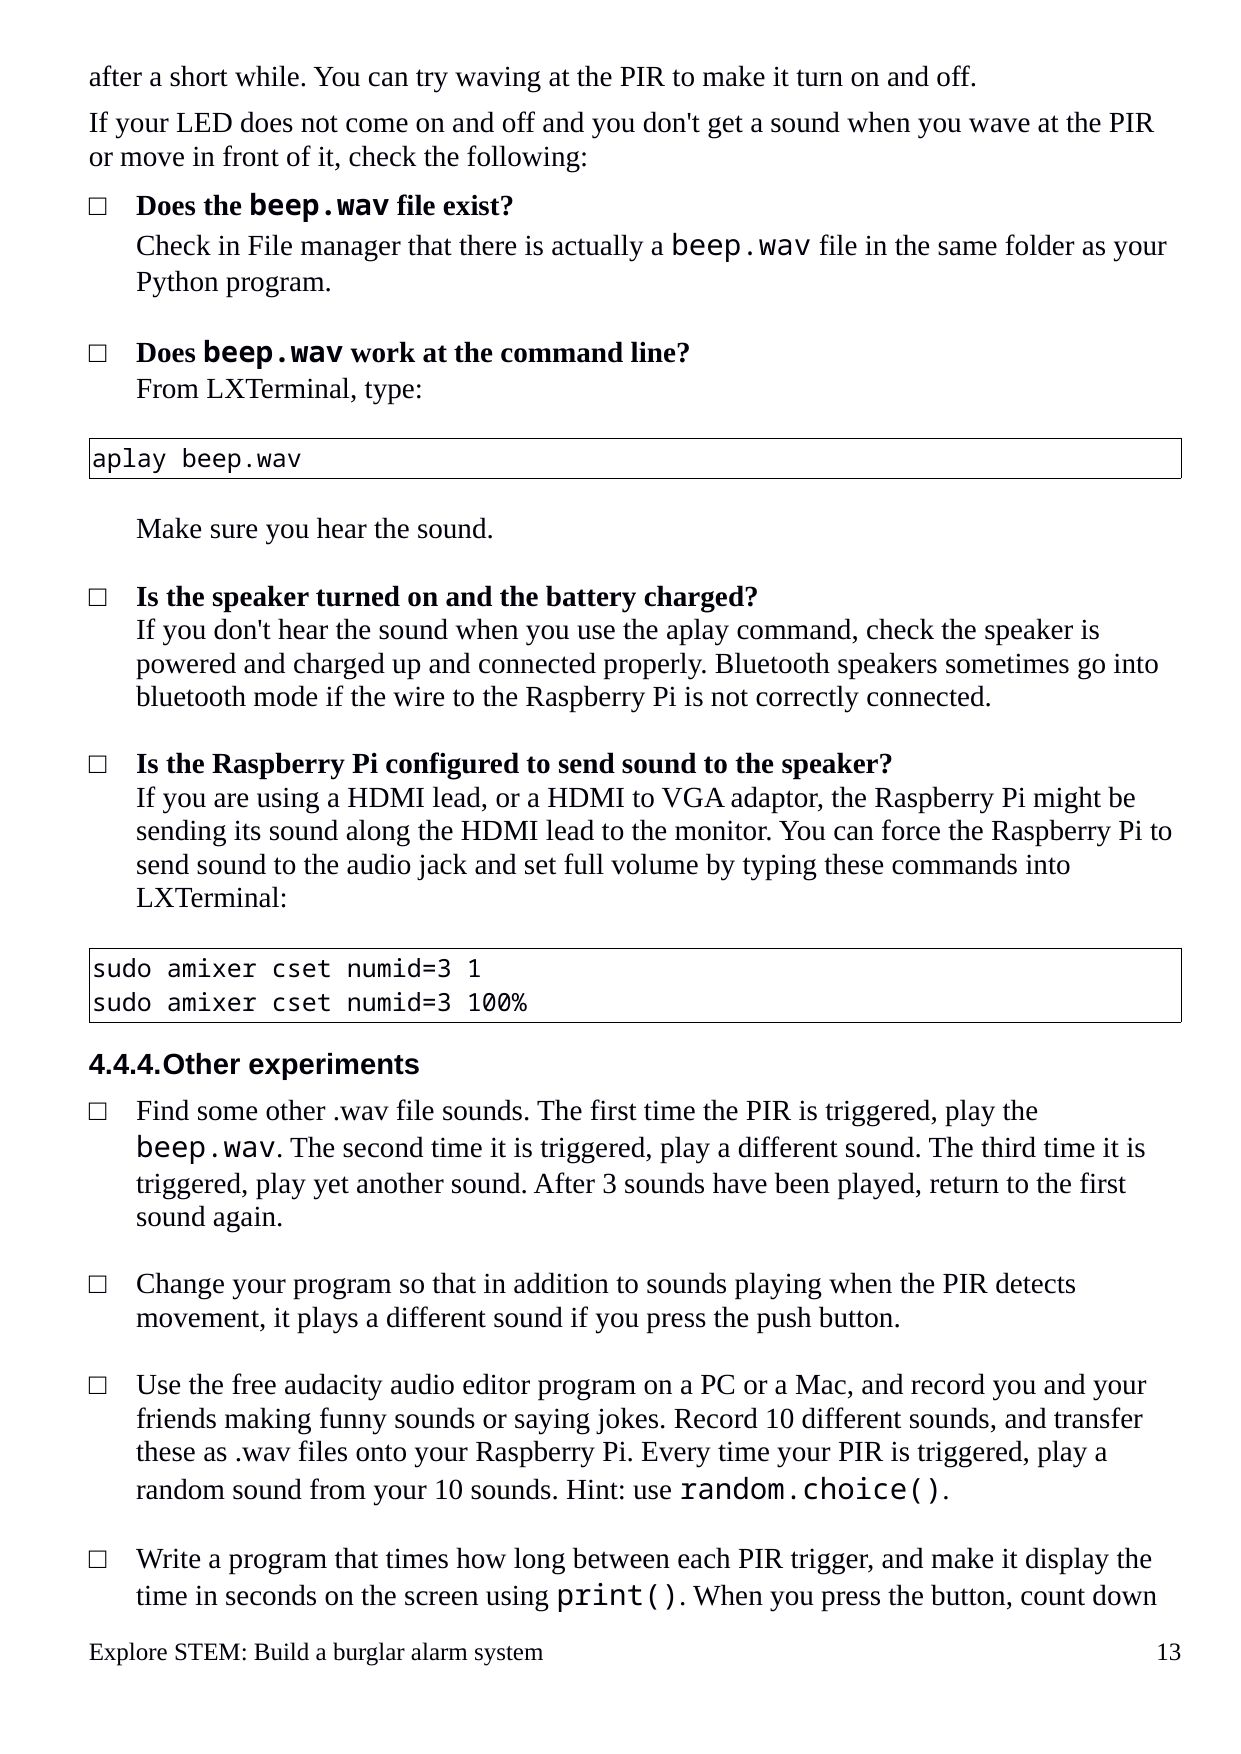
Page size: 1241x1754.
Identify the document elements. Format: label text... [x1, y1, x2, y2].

text □ Is the speaker turned on and the battery charged? [88, 579, 1181, 612]
text □ Does the beep.wav file exist? [88, 185, 1181, 224]
text sudo amixer cset numid=3 1 [90, 949, 1181, 982]
text □ Find some other .wav file sounds. The first time the PIR is triggered, play the beep.wav. The second time it is triggered, play a different sound. The third time it is triggered, play yet another sound. After 3 sounds have been played, return to the first sound again. [88, 1093, 1181, 1233]
text sudo amixer cset numid=3 100% [90, 982, 1181, 1022]
text □ Does beep.wav work at the command line? [88, 331, 1181, 371]
text □ Use the free audacity audio editor program on a PC or a Mac, and record you and your friends making funny sounds or saying jokes. Record 10 different sounds, and transfer these as .wav files onto your Raspberry Pi. Every time your PIR is triggered, play a random sound from your 10 sounds. Hint: use random.choice(). [88, 1367, 1181, 1508]
text If you are using a HDMI lead, or a HDMI to VGA adaptor, the Raspberry Pi might be sending its sound along the HDMI lead to the monitor. You can force the Raspberry Pi to send sound to the audio jack and set full volume by typing these commands into LXTerminal: [88, 780, 1181, 914]
text □ Write a program that times how long between each PIR trigger, and make it display the time in seconds on the screen using print(). When you press the button, count down [88, 1541, 1181, 1614]
text If you don't hear the sound when you use the aplay command, check the speaker is powered and charged up and connected properly. Bluetooth speakers sometimes go into bluetooth mode if the wire to the Raspberry Pi is not correctly connected. [88, 612, 1181, 713]
text after a short while. You can try waving at the PIR to make it turn on and off. [88, 59, 1181, 93]
text □ Change your program so that in addition to sounds playing when the PIR detects movement, it plays a different sound if you press the push button. [88, 1267, 1181, 1334]
text Check in File manager that there is actually a beep.wav file in the same folder as your Python program. [88, 224, 1181, 298]
text □ Is the Raspberry Pi configured to send sound to the speaker? [88, 746, 1181, 780]
text From LXTerminal, type: [88, 371, 1181, 404]
text Make sure you hear the sound. [88, 512, 1181, 545]
text If your LED does not come on and off and you don't get a sound when you wave at the PIR or move in front of it, check the following: [88, 105, 1181, 172]
text aplay beep.wav [90, 439, 1181, 478]
subtitle Other experiments [88, 1047, 1181, 1080]
